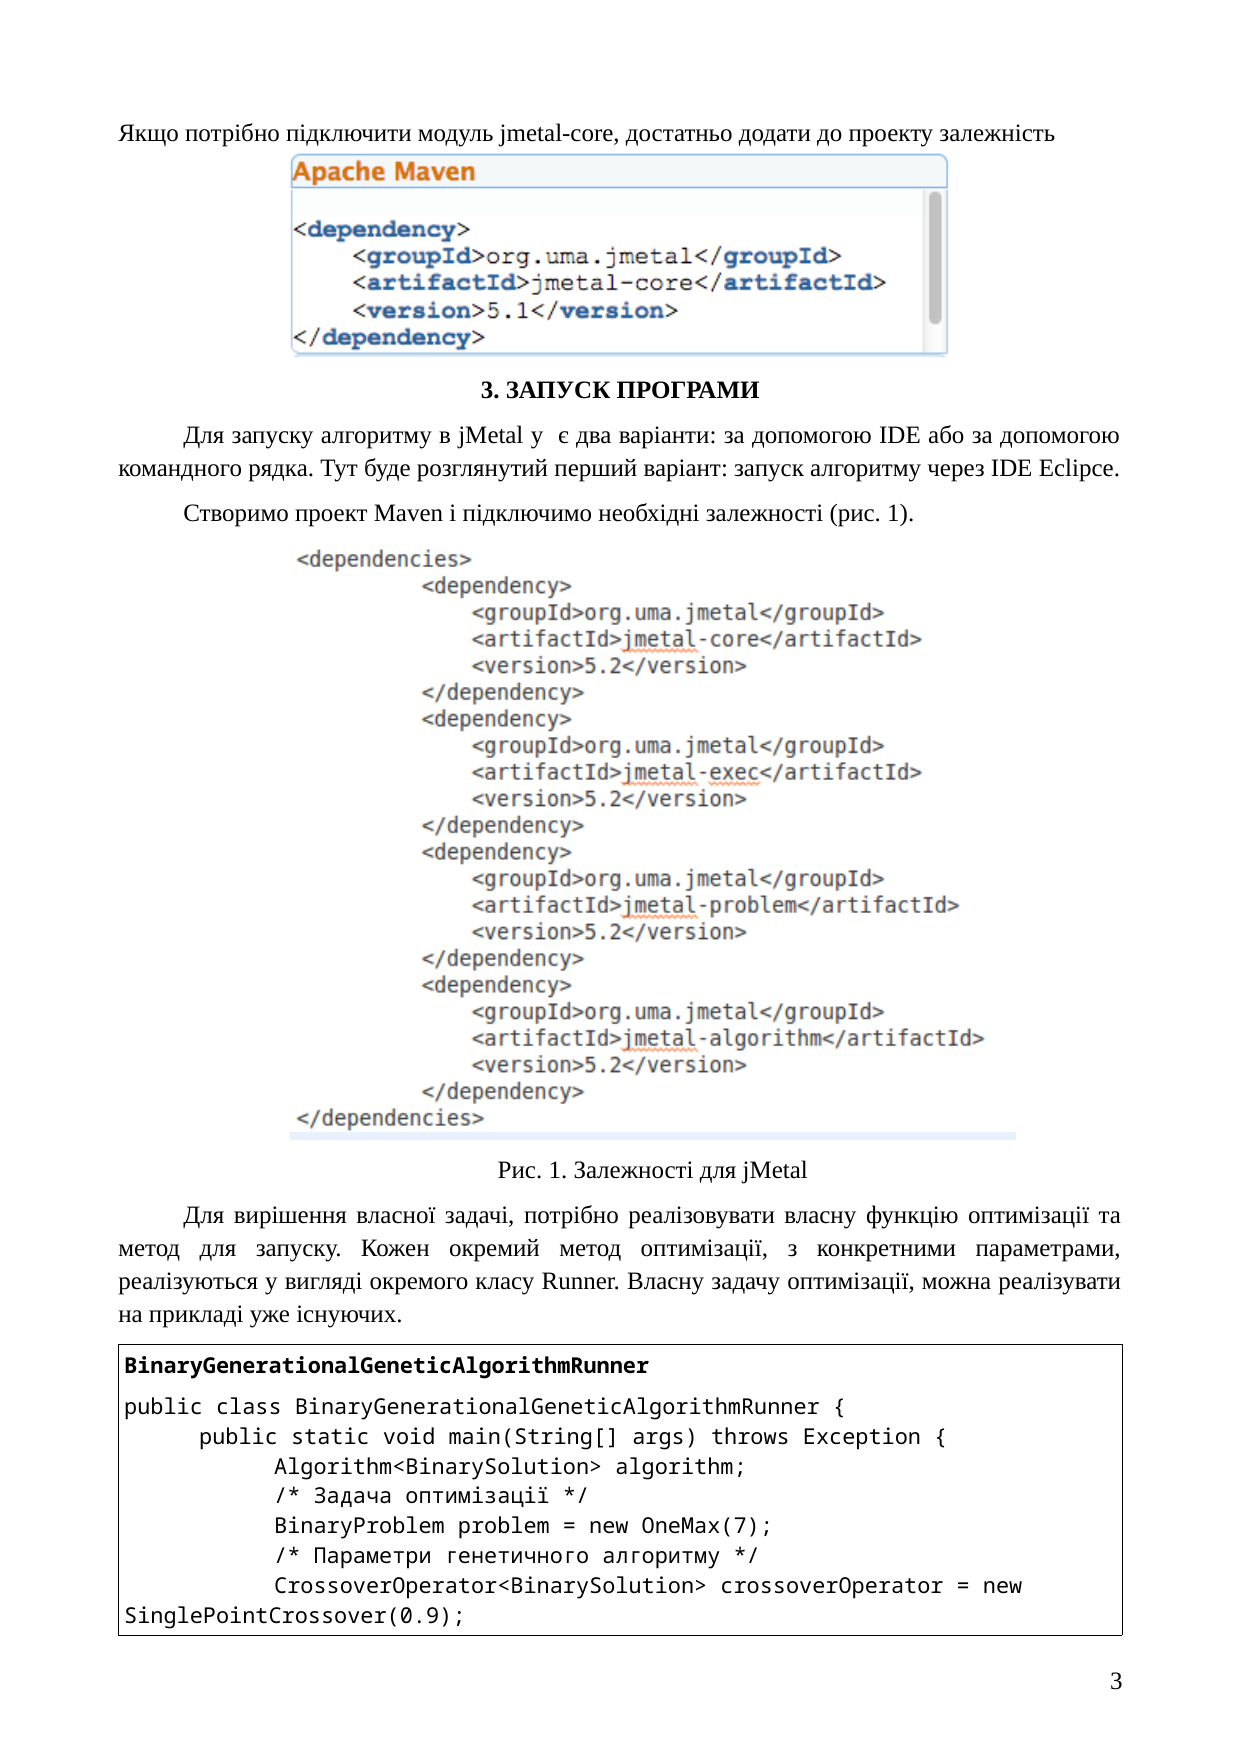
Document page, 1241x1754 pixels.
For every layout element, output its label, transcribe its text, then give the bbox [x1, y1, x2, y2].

text Для вирішення власної задачі, потрібно реалізовувати власну функцію оптимізації та метод для запуску. Кожен окремий метод оптимізації, з конкретними параметрами, реалізуються у вигляді окремого класу Runner. Власну задачу оптимізації, можна реалізувати на прикладі уже існуючих. [118, 1200, 1122, 1328]
text Створимо проект Maven і підключимо необхідні залежності (рис. 1). [118, 498, 1122, 526]
text Для запуску алгоритму в jMetal у є два варіанти: за допомогою IDE або за допомогою командного рядка. Тут буде розглянутий перший варіант: запуск алгоритму через IDE Eclipce. [118, 420, 1122, 482]
text Рис. 1. Залежності для jMetal [118, 1155, 1122, 1184]
table_cell public class BinaryGenerationalGeneticAlgorithmRunner { public static void main(String[] args) throws Exception { Algorithm<BinarySolution> algorithm; /* Задача оптимізації */ BinaryProblem problem = new OneMax(7); /* Параметри генетичного алгоритму */ CrossoverOperator<BinarySolution> crossoverOperator = new SinglePointCrossover(0.9); [119, 1385, 1122, 1635]
subtitle Запуск програми [118, 375, 1122, 404]
table_header BinaryGenerationalGeneticAlgorithmRunner [119, 1345, 1122, 1385]
picture [289, 542, 1016, 1140]
picture [285, 151, 956, 359]
text Якщо потрібно підключити модуль jmetal-core, достатньо додати до проекту залежність [118, 118, 1122, 147]
